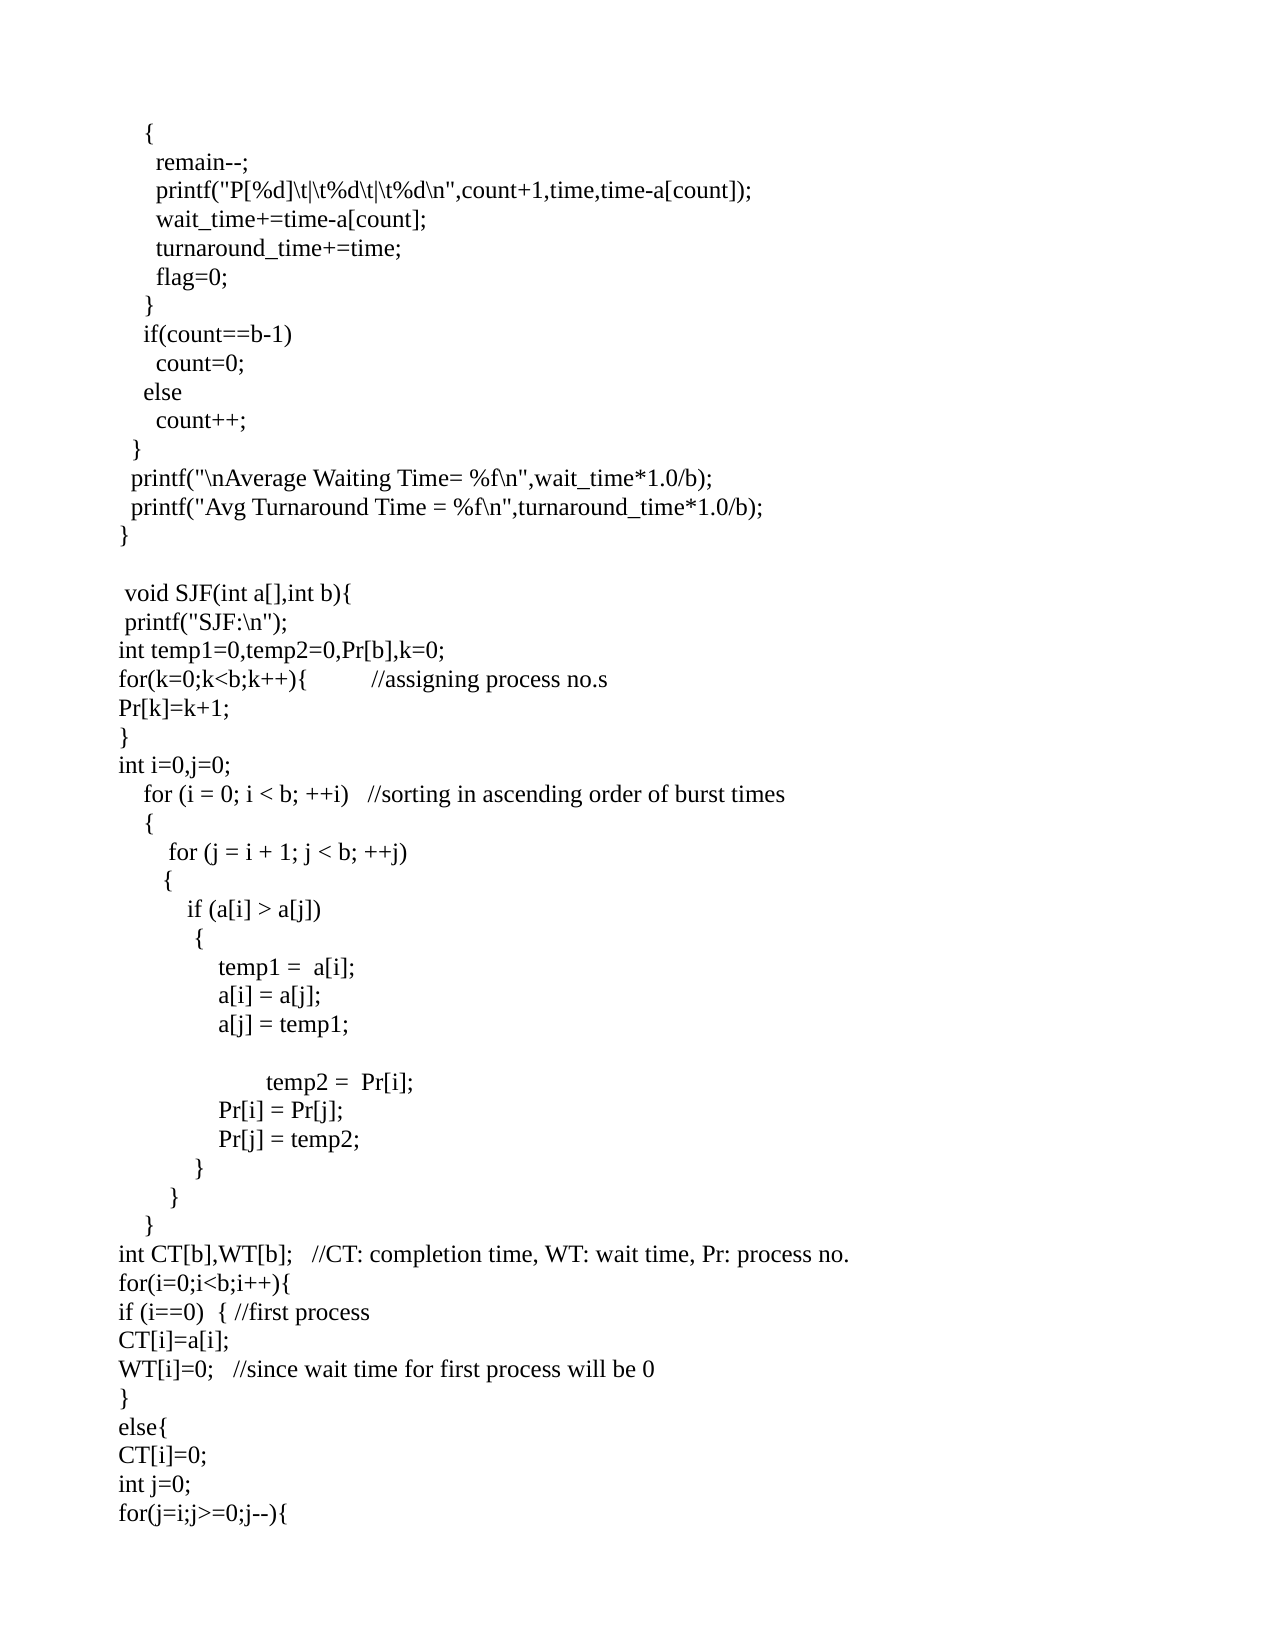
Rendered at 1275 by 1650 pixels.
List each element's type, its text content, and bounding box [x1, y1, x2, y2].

text if (a[i] > a[j]) [118, 894, 1157, 923]
text for (i = 0; i < b; ++i) //sorting in ascending order of burst times [118, 779, 1157, 808]
text { [118, 118, 1157, 147]
text count++; [118, 406, 1157, 434]
text } [118, 434, 1157, 463]
text } [118, 521, 1157, 549]
text temp1 = a[i]; [118, 952, 1157, 981]
text } [118, 1383, 1157, 1412]
text Pr[k]=k+1; [118, 693, 1157, 722]
text temp2 = Pr[i]; [118, 1067, 1157, 1096]
text int temp1=0,temp2=0,Pr[b],k=0; [118, 636, 1157, 664]
text else{ [118, 1412, 1157, 1441]
text if (i==0) { //first process [118, 1297, 1157, 1326]
text else [118, 377, 1157, 406]
text int CT[b],WT[b]; //CT: completion time, WT: wait time, Pr: process no. [118, 1239, 1157, 1268]
text } [118, 1153, 1157, 1182]
text if(count==b-1) [118, 319, 1157, 348]
text Pr[j] = temp2; [118, 1124, 1157, 1153]
text CT[i]=a[i]; [118, 1326, 1157, 1354]
text for(i=0;i<b;i++){ [118, 1268, 1157, 1297]
text for(k=0;k<b;k++){ //assigning process no.s [118, 664, 1157, 693]
text a[i] = a[j]; [118, 981, 1157, 1009]
text WT[i]=0; //since wait time for first process will be 0 [118, 1354, 1157, 1383]
text wait_time+=time-a[count]; [118, 204, 1157, 233]
text } [118, 1182, 1157, 1211]
text } [118, 722, 1157, 751]
text } [118, 1211, 1157, 1239]
text { [118, 866, 1157, 894]
text turnaround_time+=time; [118, 233, 1157, 262]
text flag=0; [118, 262, 1157, 291]
text printf("Avg Turnaround Time = %f\n",turnaround_time*1.0/b); [118, 492, 1157, 521]
text } [118, 291, 1157, 319]
text Pr[i] = Pr[j]; [118, 1096, 1157, 1124]
text printf("P[%d]\t|\t%d\t|\t%d\n",count+1,time,time-a[count]); [118, 176, 1157, 204]
text remain--; [118, 147, 1157, 176]
text void SJF(int a[],int b){ [118, 578, 1157, 607]
text for(j=i;j>=0;j--){ [118, 1498, 1157, 1527]
text int i=0,j=0; [118, 751, 1157, 779]
text CT[i]=0; [118, 1441, 1157, 1469]
text printf("SJF:\n"); [118, 607, 1157, 636]
text count=0; [118, 348, 1157, 377]
text a[j] = temp1; [118, 1009, 1157, 1038]
text int j=0; [118, 1469, 1157, 1498]
text { [118, 808, 1157, 837]
text { [118, 923, 1157, 952]
text for (j = i + 1; j < b; ++j) [118, 837, 1157, 866]
text printf("\nAverage Waiting Time= %f\n",wait_time*1.0/b); [118, 463, 1157, 492]
